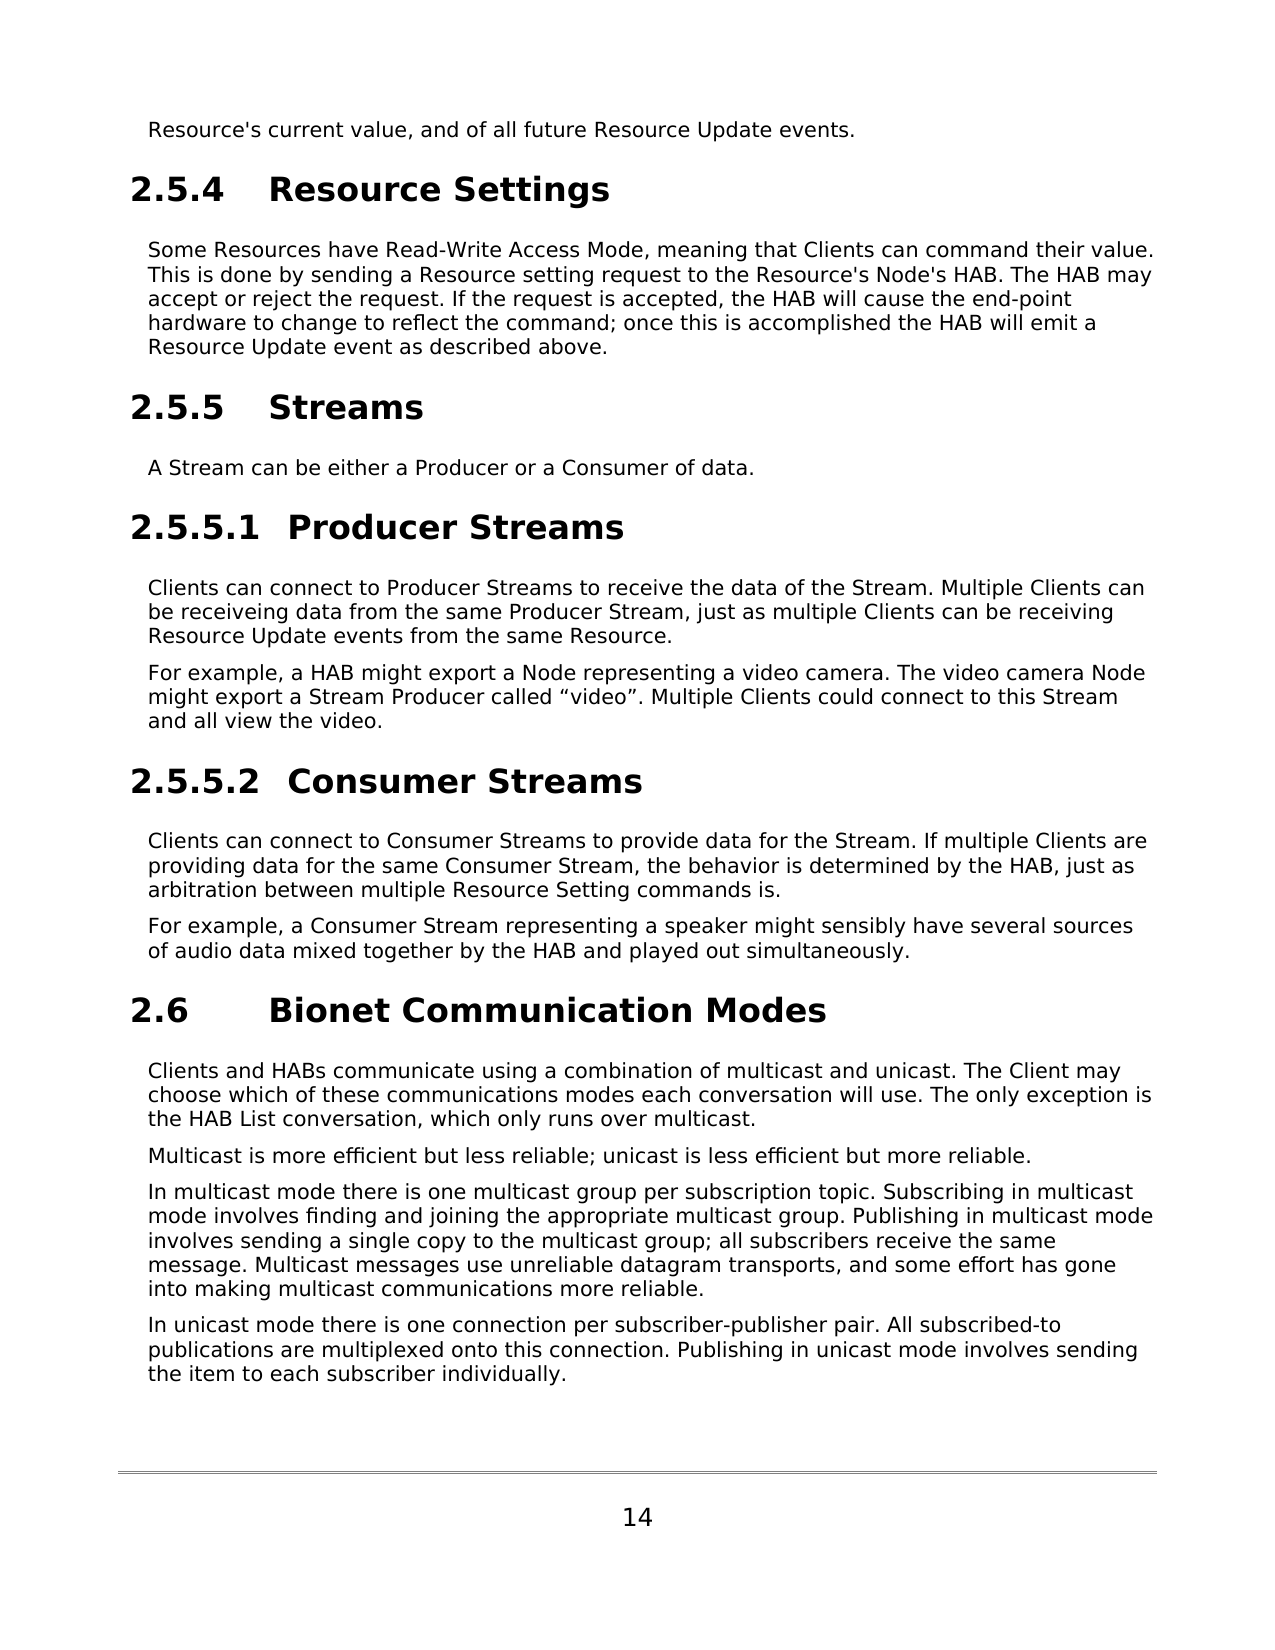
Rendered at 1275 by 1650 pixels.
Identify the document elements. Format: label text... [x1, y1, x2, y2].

subtitle Producer Streams [118, 508, 1157, 547]
text Clients and HABs communicate using a combination of multicast and unicast. The Client may choose which of these communications modes each conversation will use. The only exception is the HAB List conversation, which only runs over multicast. [148, 1059, 1157, 1132]
text For example, a HAB might export a Node representing a video camera. The video camera Node might export a Stream Producer called “video”. Multiple Clients could connect to this Stream and all view the video. [148, 661, 1157, 733]
subtitle Bionet Communication Modes [118, 991, 1157, 1030]
subtitle Resource Settings [118, 171, 1157, 210]
subtitle Streams [118, 388, 1157, 427]
text A Stream can be either a Producer or a Consumer of data. [148, 456, 1157, 480]
text In unicast mode there is one connection per subscriber-publisher pair. All subscribed-to publications are multiplexed onto this connection. Publishing in unicast mode involves sending the item to each subscriber individually. [148, 1313, 1157, 1386]
text Multicast is more efficient but less reliable; unicast is less efficient but more reliable. [148, 1144, 1157, 1168]
subtitle Consumer Streams [118, 762, 1157, 801]
text Clients can connect to Producer Streams to receive the data of the Stream. Multiple Clients can be receiveing data from the same Producer Stream, just as multiple Clients can be receiving Resource Update events from the same Resource. [148, 576, 1157, 649]
text In multicast mode there is one multicast group per subscription topic. Subscribing in multicast mode involves finding and joining the appropriate multicast group. Publishing in multicast mode involves sending a single copy to the multicast group; all subscribers receive the same message. Multicast messages use unreliable datagram transports, and some effort has gone into making multicast communications more reliable. [148, 1180, 1157, 1301]
text Resource's current value, and of all future Resource Update events. [148, 118, 1157, 142]
text Clients can connect to Consumer Streams to provide data for the Stream. If multiple Clients are providing data for the same Consumer Stream, the behavior is determined by the HAB, just as arbitration between multiple Resource Setting commands is. [148, 829, 1157, 902]
text For example, a Consumer Stream representing a speaker might sensibly have several sources of audio data mixed together by the HAB and played out simultaneously. [148, 914, 1157, 963]
text Some Resources have Read-Write Access Mode, meaning that Clients can command their value. This is done by sending a Resource setting request to the Resource's Node's HAB. The HAB may accept or reject the request. If the request is accepted, the HAB will cause the end-point hardware to change to reflect the command; once this is accomplished the HAB will emit a Resource Update event as described above. [148, 238, 1157, 360]
